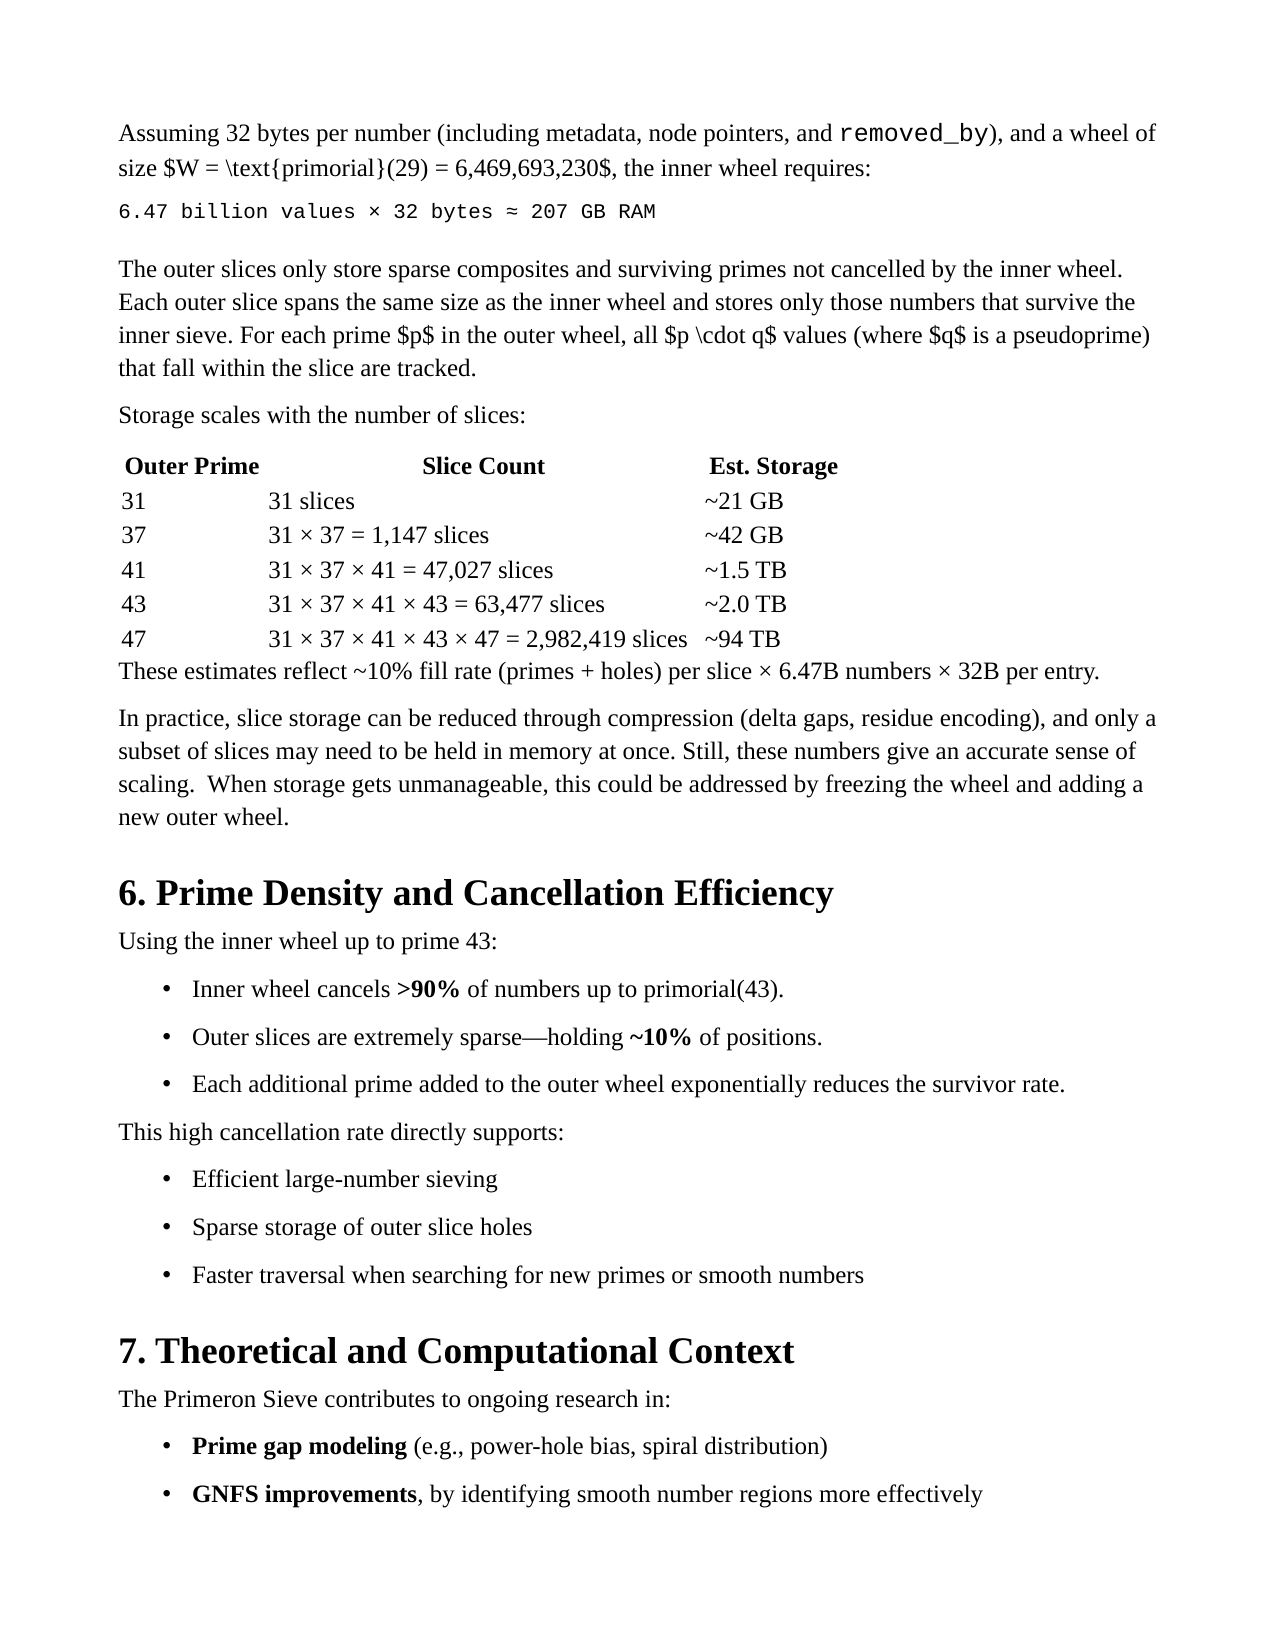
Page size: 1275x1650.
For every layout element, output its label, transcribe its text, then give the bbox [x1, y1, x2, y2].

list Faster traversal when searching for new primes or smooth numbers [162, 1260, 1157, 1288]
table_cell 47 [118, 621, 265, 656]
table_cell 43 [118, 587, 265, 621]
subtitle 6. Prime Density and Cancellation Efficiency [118, 871, 1157, 914]
table_cell ~21 GB [702, 483, 846, 517]
table_cell 41 [118, 552, 265, 587]
text Storage scales with the number of slices: [118, 401, 1157, 429]
text These estimates reflect ~10% fill rate (primes + holes) per slice × 6.47B numbers × 32B per entry. [118, 656, 1157, 684]
table_header Est. Storage [702, 448, 846, 483]
table_cell 31 [118, 483, 265, 517]
list Each additional prime added to the outer wheel exponentially reduces the survivor rate. [162, 1069, 1157, 1098]
table_cell 31 slices [265, 483, 702, 517]
table_header Slice Count [265, 448, 702, 483]
table_cell 31 × 37 × 41 × 43 = 63,477 slices [265, 587, 702, 621]
table_cell 37 [118, 518, 265, 552]
list Outer slices are extremely sparse—holding ~10% of positions. [162, 1022, 1157, 1050]
text Using the inner wheel up to prime 43: [118, 926, 1157, 955]
table_cell 31 × 37 = 1,147 slices [265, 518, 702, 552]
text 6.47 billion values × 32 bytes ≈ 207 GB RAM [118, 201, 1157, 224]
text Assuming 32 bytes per number (including metadata, node pointers, and removed_by), and a wheel of size $W = \text{primorial}(29) = 6,469,693,230$, the inner wheel requires: [118, 118, 1157, 182]
table_header Outer Prime [118, 448, 265, 483]
table_cell ~2.0 TB [702, 587, 846, 621]
table_cell 31 × 37 × 41 = 47,027 slices [265, 552, 702, 587]
list Inner wheel cancels >90% of numbers up to primorial(43). [162, 974, 1157, 1003]
list GNFS improvements, by identifying smooth number regions more effectively [162, 1479, 1157, 1508]
table_cell 31 × 37 × 41 × 43 × 47 = 2,982,419 slices [265, 621, 702, 656]
list Sparse storage of outer slice holes [162, 1212, 1157, 1241]
subtitle 7. Theoretical and Computational Context [118, 1328, 1157, 1371]
list Prime gap modeling (e.g., power-hole bias, spiral distribution) [162, 1431, 1157, 1460]
table_cell ~42 GB [702, 518, 846, 552]
table_cell ~1.5 TB [702, 552, 846, 587]
text This high cancellation rate directly supports: [118, 1117, 1157, 1146]
text In practice, slice storage can be reduced through compression (delta gaps, residue encoding), and only a subset of slices may need to be held in memory at once. Still, these numbers give an accurate sense of scaling. When storage gets unmanageable, this could be addressed by freezing the wheel and adding a new outer wheel. [118, 703, 1157, 831]
text The Primeron Sieve contributes to ongoing research in: [118, 1384, 1157, 1412]
list Efficient large-number sieving [162, 1164, 1157, 1193]
text The outer slices only store sparse composites and surviving primes not cancelled by the inner wheel. Each outer slice spans the same size as the inner wheel and stores only those numbers that survive the inner sieve. For each prime $p$ in the outer wheel, all $p \cdot q$ values (where $q$ is a pseudoprime) that fall within the slice are tracked. [118, 254, 1157, 382]
table_cell ~94 TB [702, 621, 846, 656]
